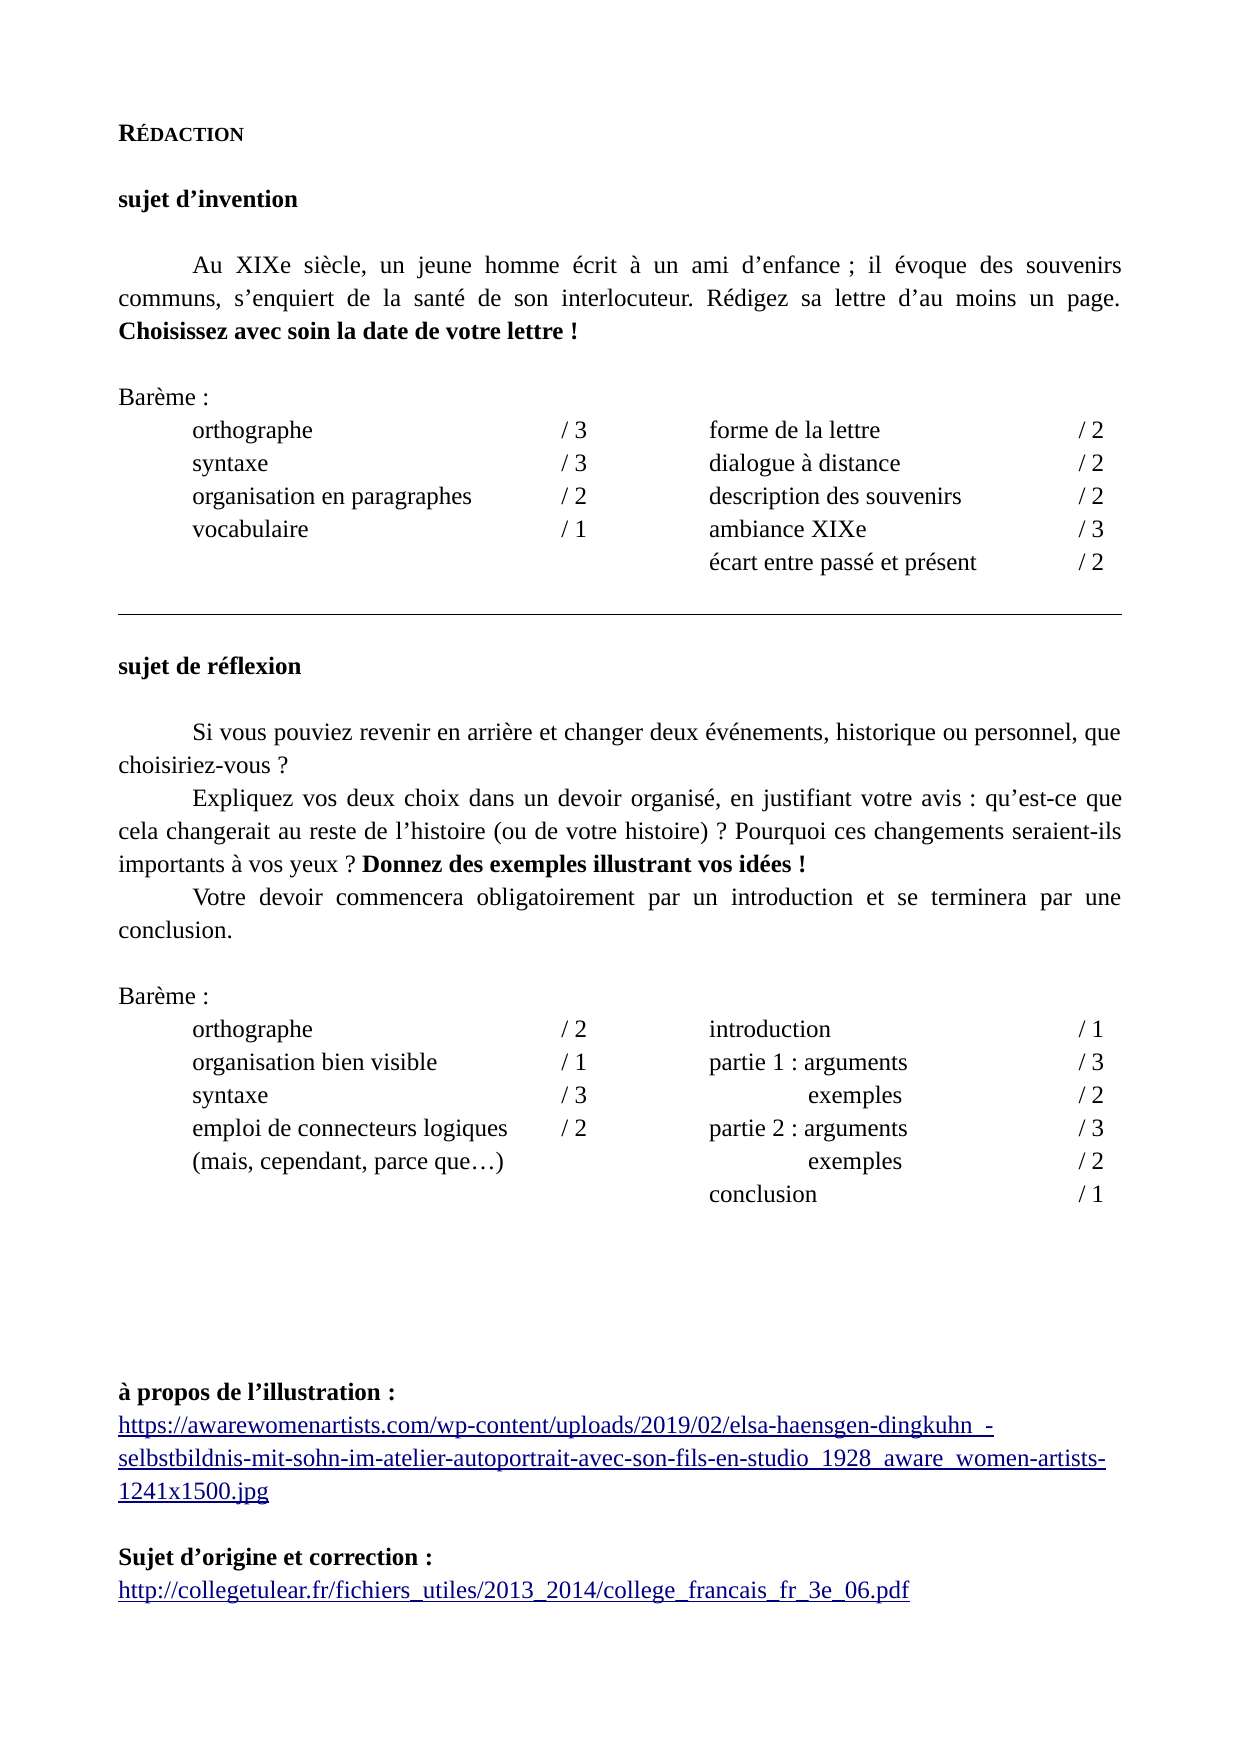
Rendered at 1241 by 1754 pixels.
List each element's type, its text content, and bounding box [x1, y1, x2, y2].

text Votre devoir commencera obligatoirement par un introduction et se terminera par une conclusion. [118, 882, 1122, 944]
text organisation en paragraphes / 2 description des souvenirs / 2 [118, 481, 1122, 510]
text Barème : [118, 382, 1122, 411]
text organisation bien visible / 1 partie 1 : arguments / 3 [118, 1047, 1122, 1076]
text conclusion / 1 [118, 1179, 1122, 1208]
text Sujet d’origine et correction : [118, 1542, 1122, 1571]
text Au XIXe siècle, un jeune homme écrit à un ami d’enfance ; il évoque des souvenirs communs, s’enquiert de la santé de son interlocuteur. Rédigez sa lettre d’au moins un page. Choisissez avec soin la date de votre lettre ! [118, 250, 1122, 345]
text http://collegetulear.fr/fichiers_utiles/2013_2014/college_francais_fr_3e_06.pdf [118, 1576, 1122, 1604]
text orthographe / 3 forme de la lettre / 2 [118, 415, 1122, 444]
text emploi de connecteurs logiques / 2 partie 2 : arguments / 3 [118, 1113, 1122, 1142]
text syntaxe / 3 dialogue à distance / 2 [118, 448, 1122, 477]
text (mais, cependant, parce que…) exemples / 2 [118, 1146, 1122, 1175]
text écart entre passé et présent / 2 [118, 547, 1122, 576]
text syntaxe / 3 exemples / 2 [118, 1080, 1122, 1109]
text orthographe / 2 introduction / 1 [118, 1014, 1122, 1043]
text Expliquez vos deux choix dans un devoir organisé, en justifiant votre avis : qu’est-ce que cela changerait au reste de l’histoire (ou de votre histoire) ? Pourquoi ces changements seraient-ils importants à vos yeux ? Donnez des exemples illustrant vos idées ! [118, 783, 1122, 878]
text vocabulaire / 1 ambiance XIXe / 3 [118, 514, 1122, 543]
text Barème : [118, 981, 1122, 1010]
text Si vous pouviez revenir en arrière et changer deux événements, historique ou personnel, que choisiriez-vous ? [118, 717, 1122, 779]
text à propos de l’illustration : [118, 1377, 1122, 1406]
text sujet d’invention [118, 184, 1122, 213]
text sujet de réflexion [118, 651, 1122, 680]
text https://awarewomenartists.com/wp-content/uploads/2019/02/elsa-haensgen-dingkuhn_-selbstbildnis-mit-sohn-im-atelier-autoportrait-avec-son-fils-en-studio_1928_aware_women-artists-1241x1500.jpg [118, 1410, 1122, 1505]
text Rédaction [118, 118, 1122, 147]
